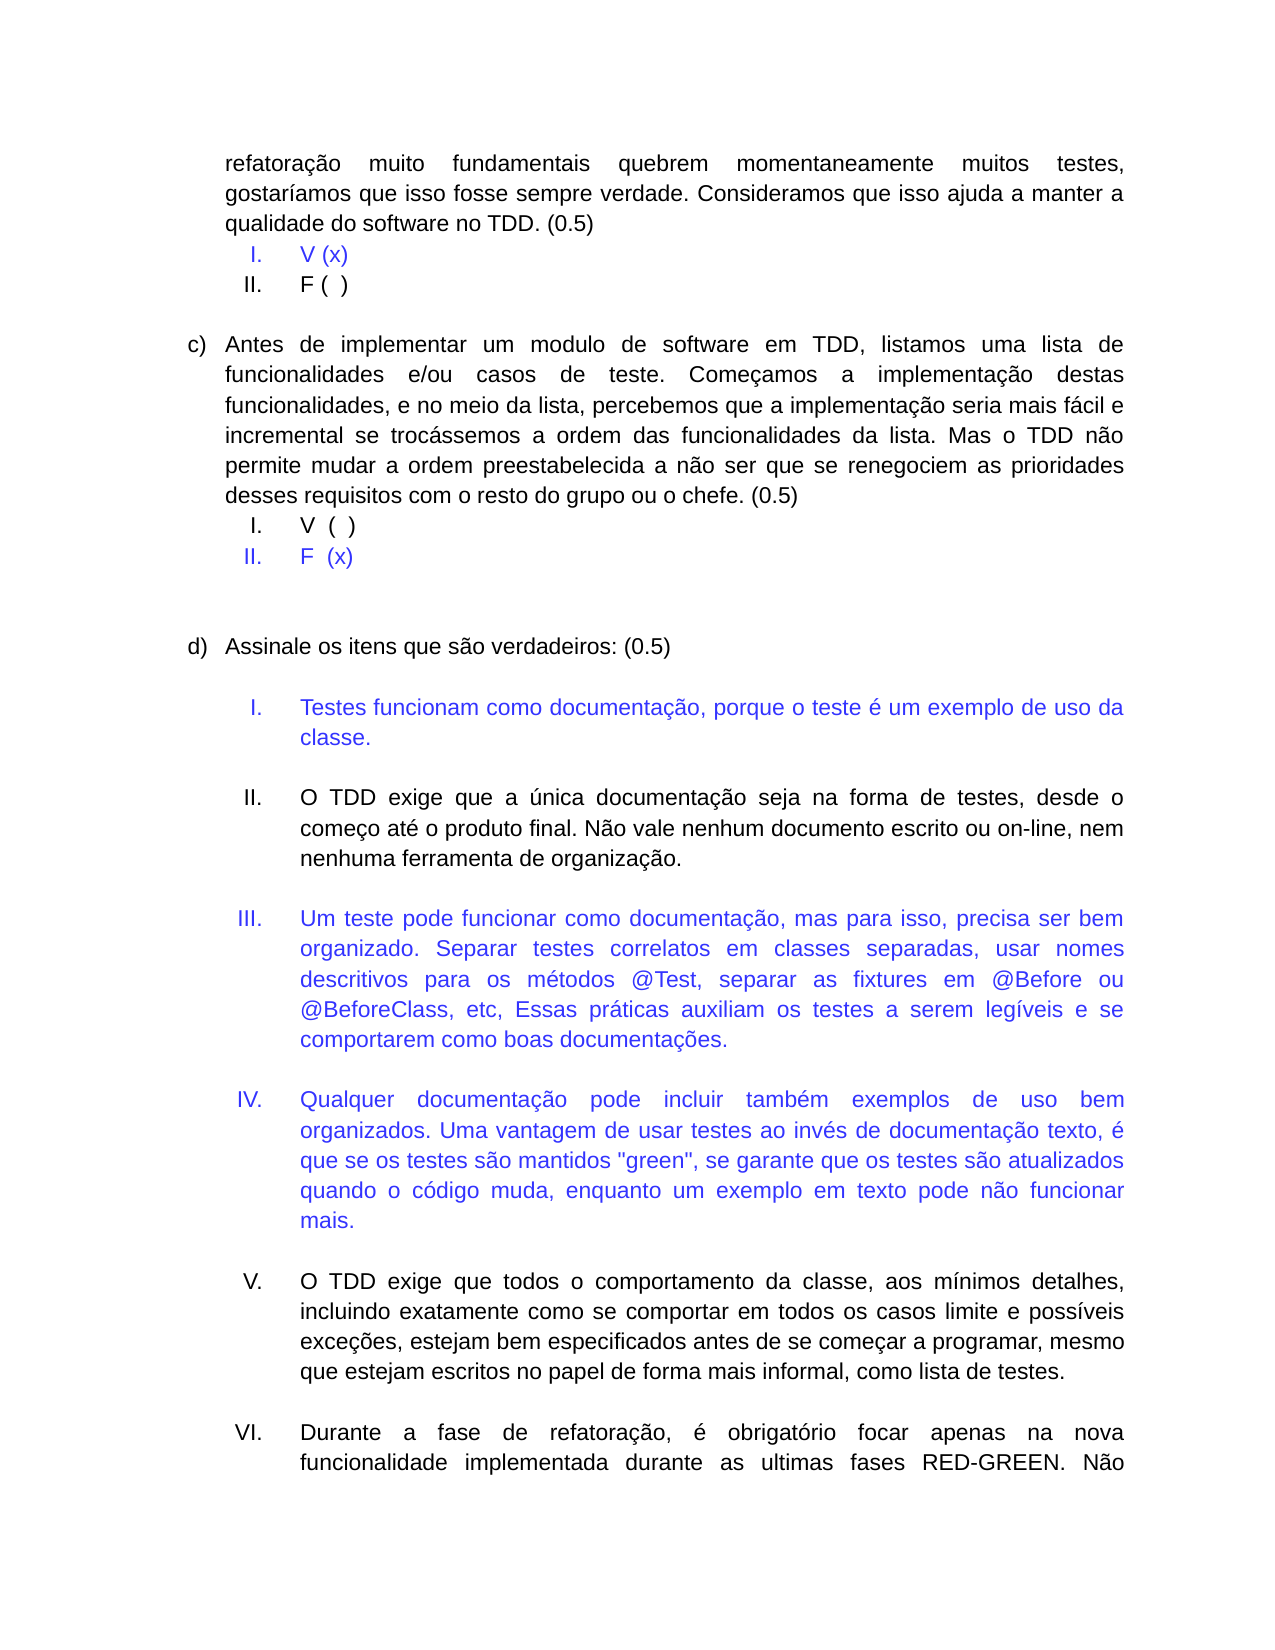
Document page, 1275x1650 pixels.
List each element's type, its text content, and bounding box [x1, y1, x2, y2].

list Um teste pode funcionar como documentação, mas para isso, precisa ser bem organizado. Separar testes correlatos em classes separadas, usar nomes descritivos para os métodos @Test, separar as fixtures em @Before ou @BeforeClass, etc, Essas práticas auxiliam os testes a serem legíveis e se comportarem como boas documentações. [262, 905, 1125, 1052]
list Testes funcionam como documentação, porque o teste é um exemplo de uso da classe. [262, 694, 1125, 750]
list O TDD exige que a única documentação seja na forma de testes, desde o começo até o produto final. Não vale nenhum documento escrito ou on-line, nem nenhuma ferramenta de organização. [262, 784, 1125, 871]
list V ( ) [262, 512, 1125, 539]
list V (x) [262, 241, 1125, 267]
list Durante a fase de refatoração, é obrigatório focar apenas na nova funcionalidade implementada durante as ultimas fases RED-GREEN. Não [262, 1419, 1125, 1475]
list F (x) [262, 543, 1125, 569]
list O TDD exige que todos o comportamento da classe, aos mínimos detalhes, incluindo exatamente como se comportar em todos os casos limite e possíveis exceções, estejam bem especificados antes de se começar a programar, mesmo que estejam escritos no papel de forma mais informal, como lista de testes. [262, 1268, 1125, 1385]
list F ( ) [262, 271, 1125, 297]
list Antes de implementar um modulo de software em TDD, listamos uma lista de funcionalidades e/ou casos de teste. Começamos a implementação destas funcionalidades, e no meio da lista, percebemos que a implementação seria mais fácil e incremental se trocássemos a ordem das funcionalidades da lista. Mas o TDD não permite mudar a ordem preestabelecida a não ser que se renegociem as prioridades desses requisitos com o resto do grupo ou o chefe. (0.5) [187, 331, 1125, 509]
list Qualquer documentação pode incluir também exemplos de uso bem organizados. Uma vantagem de usar testes ao invés de documentação texto, é que se os testes são mantidos "green", se garante que os testes são atualizados quando o código muda, enquanto um exemplo em texto pode não funcionar mais. [262, 1086, 1125, 1234]
list refatoração muito fundamentais quebrem momentaneamente muitos testes, gostaríamos que isso fosse sempre verdade. Consideramos que isso ajuda a manter a qualidade do software no TDD. (0.5) [187, 150, 1125, 237]
list Assinale os itens que são verdadeiros: (0.5) [187, 633, 1125, 660]
